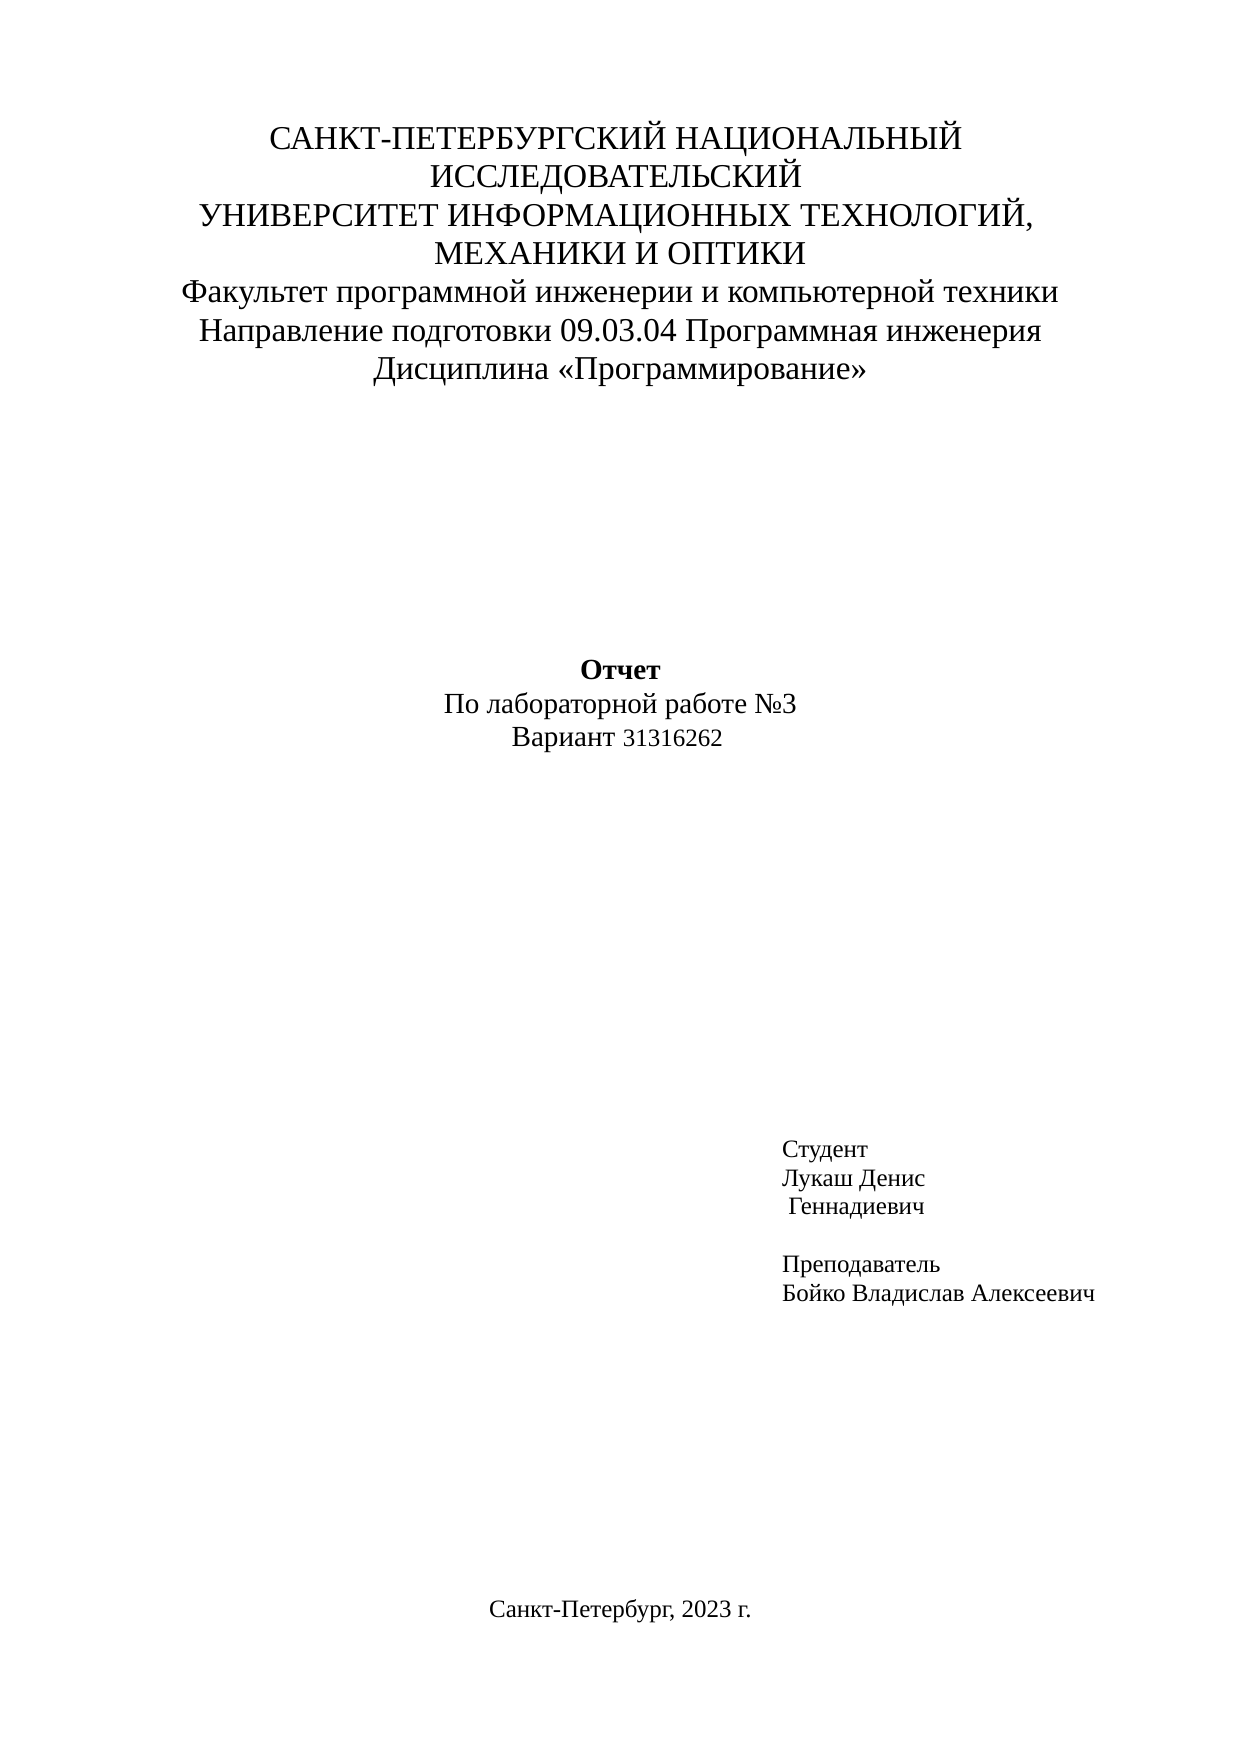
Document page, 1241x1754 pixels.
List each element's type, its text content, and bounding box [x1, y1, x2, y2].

text Бойко Владислав Алексеевич [782, 1278, 1122, 1306]
text Отчет [118, 652, 1122, 686]
text Направление подготовки 09.03.04 Программная инженерия [118, 310, 1122, 348]
text Преподаватель [782, 1249, 1122, 1278]
text ИССЛЕДОВАТЕЛЬСКИЙ [118, 156, 1122, 195]
text САНКТ-ПЕТЕРБУРГСКИЙ НАЦИОНАЛЬНЫЙ [118, 118, 1122, 156]
text Геннадиевич [782, 1191, 1122, 1220]
text Лукаш Денис [782, 1163, 1122, 1191]
text МЕХАНИКИ И ОПТИКИ [118, 233, 1122, 271]
text УНИВЕРСИТЕТ ИНФОРМАЦИОННЫХ ТЕХНОЛОГИЙ, [118, 195, 1122, 233]
text Студент [782, 1134, 1122, 1163]
text Факультет программной инженерии и компьютерной техники [118, 271, 1122, 310]
text По лабораторной работе №3 [118, 686, 1122, 719]
text Вариант 31316262 [118, 719, 1122, 753]
text Санкт-Петербург, 2023 г. [118, 1594, 1122, 1623]
text Дисциплина «Программирование» [118, 348, 1122, 386]
